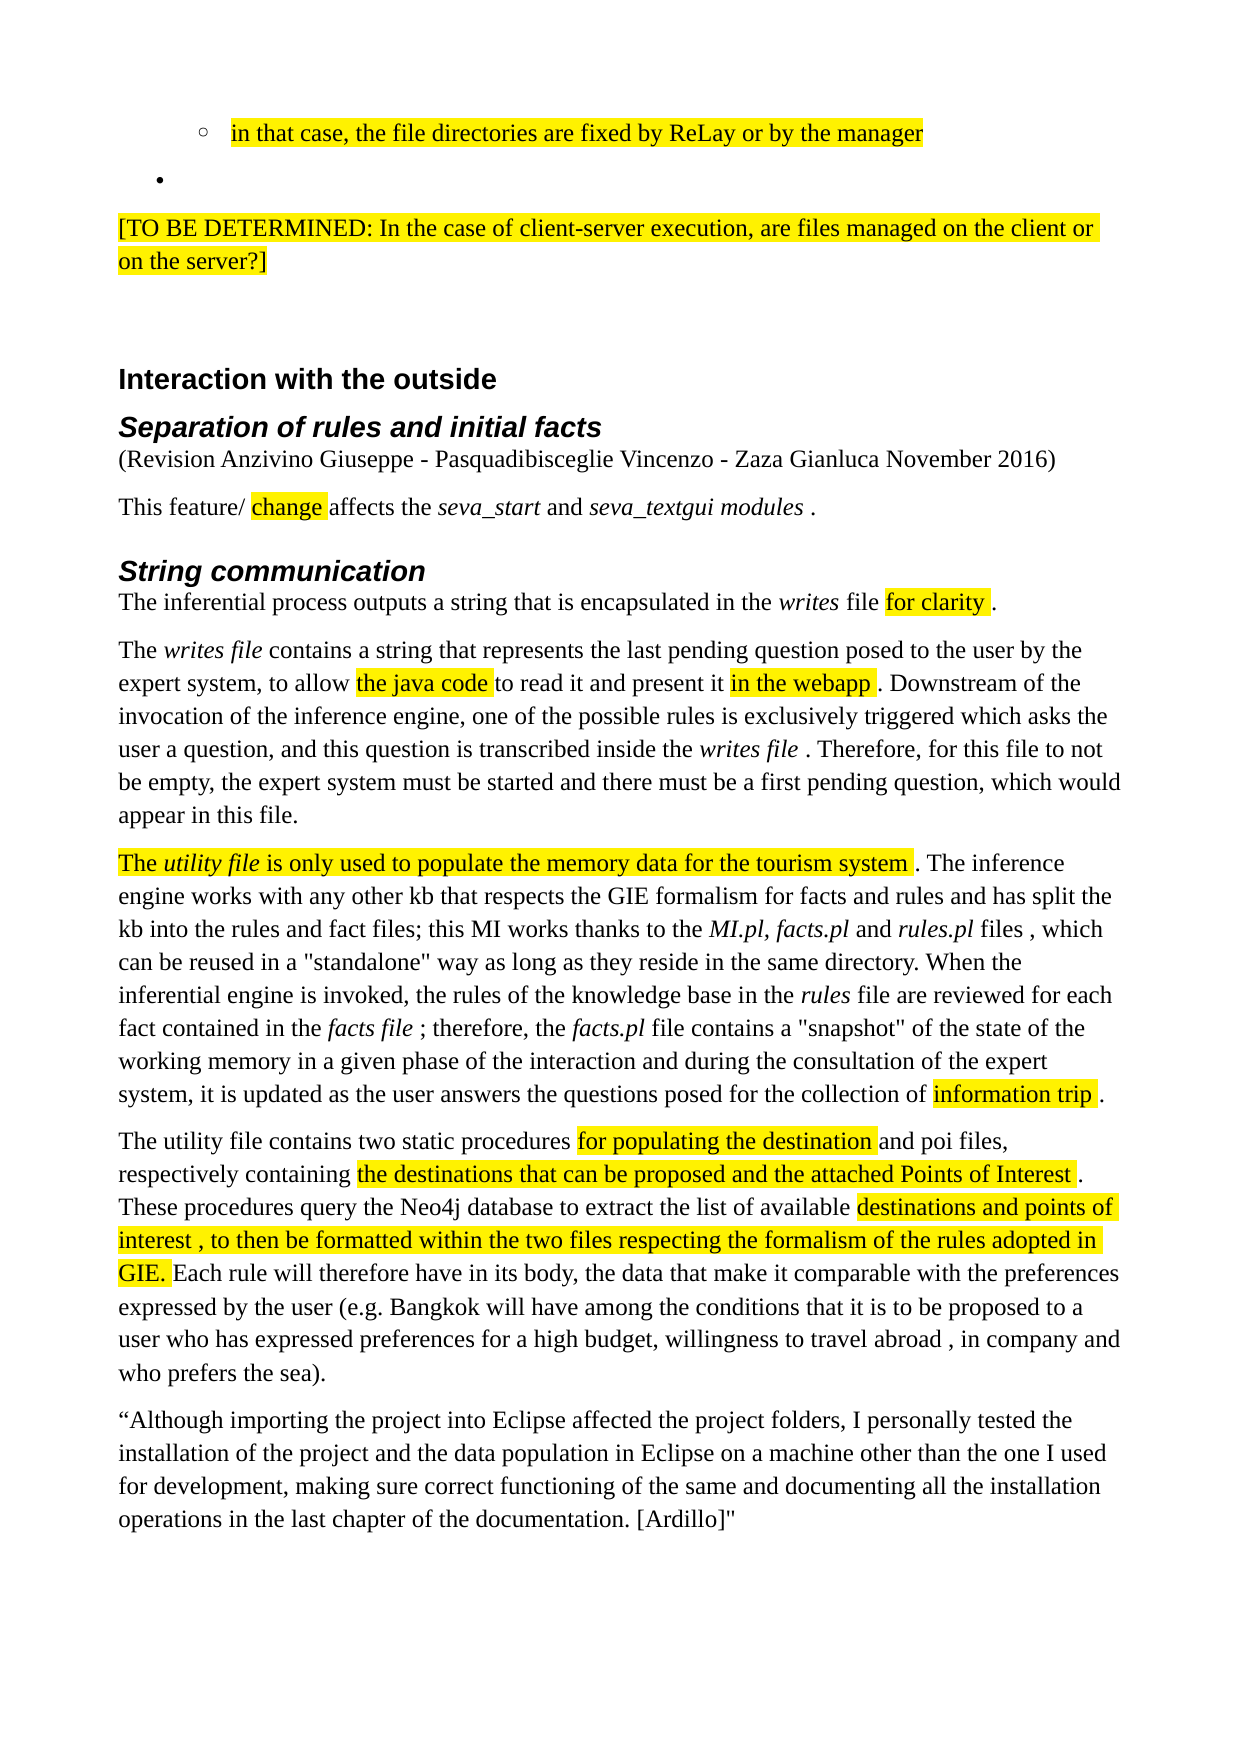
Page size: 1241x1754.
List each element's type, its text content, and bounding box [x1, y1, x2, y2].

subtitle Separation of rules and initial facts [118, 411, 1122, 444]
text [TO BE DETERMINED: In the case of client-server execution, are files managed on the client or on the server?] [118, 213, 1122, 275]
text This feature/ change affects the seva_start and seva_textgui modules . [118, 492, 1122, 520]
text “Although importing the project into Eclipse affected the project folders, I personally tested the installation of the project and the data population in Eclipse on a machine other than the one I used for development, making sure correct functioning of the same and documenting all the installation operations in the last chapter of the documentation. [Ardillo]" [118, 1405, 1122, 1533]
text The writes file contains a string that represents the last pending question posed to the user by the expert system, to allow the java code to read it and present it in the webapp . Downstream of the invocation of the inference engine, one of the possible rules is exclusively triggered which asks the user a question, and this question is transcribed inside the writes file . Therefore, for this file to not be empty, the expert system must be started and there must be a first pending question, which would appear in this file. [118, 635, 1122, 829]
list in that case, the file directories are fixed by ReLay or by the manager [193, 118, 1122, 147]
text (Revision Anzivino Giuseppe - Pasquadibisceglie Vincenzo - Zaza Gianluca November 2016) [118, 444, 1122, 473]
text The utility file is only used to populate the memory data for the tourism system . The inference engine works with any other kb that respects the GIE formalism for facts and rules and has split the kb into the rules and fact files; this MI works thanks to the MI.pl, facts.pl and rules.pl files , which can be reused in a "standalone" way as long as they reside in the same directory. When the inferential engine is invoked, the rules of the knowledge base in the rules file are reviewed for each fact contained in the facts file ; therefore, the facts.pl file contains a "snapshot" of the state of the working memory in a given phase of the interaction and during the consultation of the expert system, it is updated as the user answers the questions posed for the collection of information trip . [118, 848, 1122, 1108]
subtitle String communication [118, 554, 1122, 587]
text The inferential process outputs a string that is encapsulated in the writes file for clarity . [118, 587, 1122, 616]
subtitle Interaction with the outside [118, 362, 1122, 396]
text The utility file contains two static procedures for populating the destination and poi files, respectively containing the destinations that can be proposed and the attached Points of Interest . These procedures query the Neo4j database to extract the list of available destinations and points of interest , to then be formatted within the two files respecting the formalism of the rules adopted in GIE. Each rule will therefore have in its body, the data that make it comparable with the preferences expressed by the user (e.g. Bangkok will have among the conditions that it is to be proposed to a user who has expressed preferences for a high budget, willingness to travel abroad , in company and who prefers the sea). [118, 1126, 1122, 1386]
